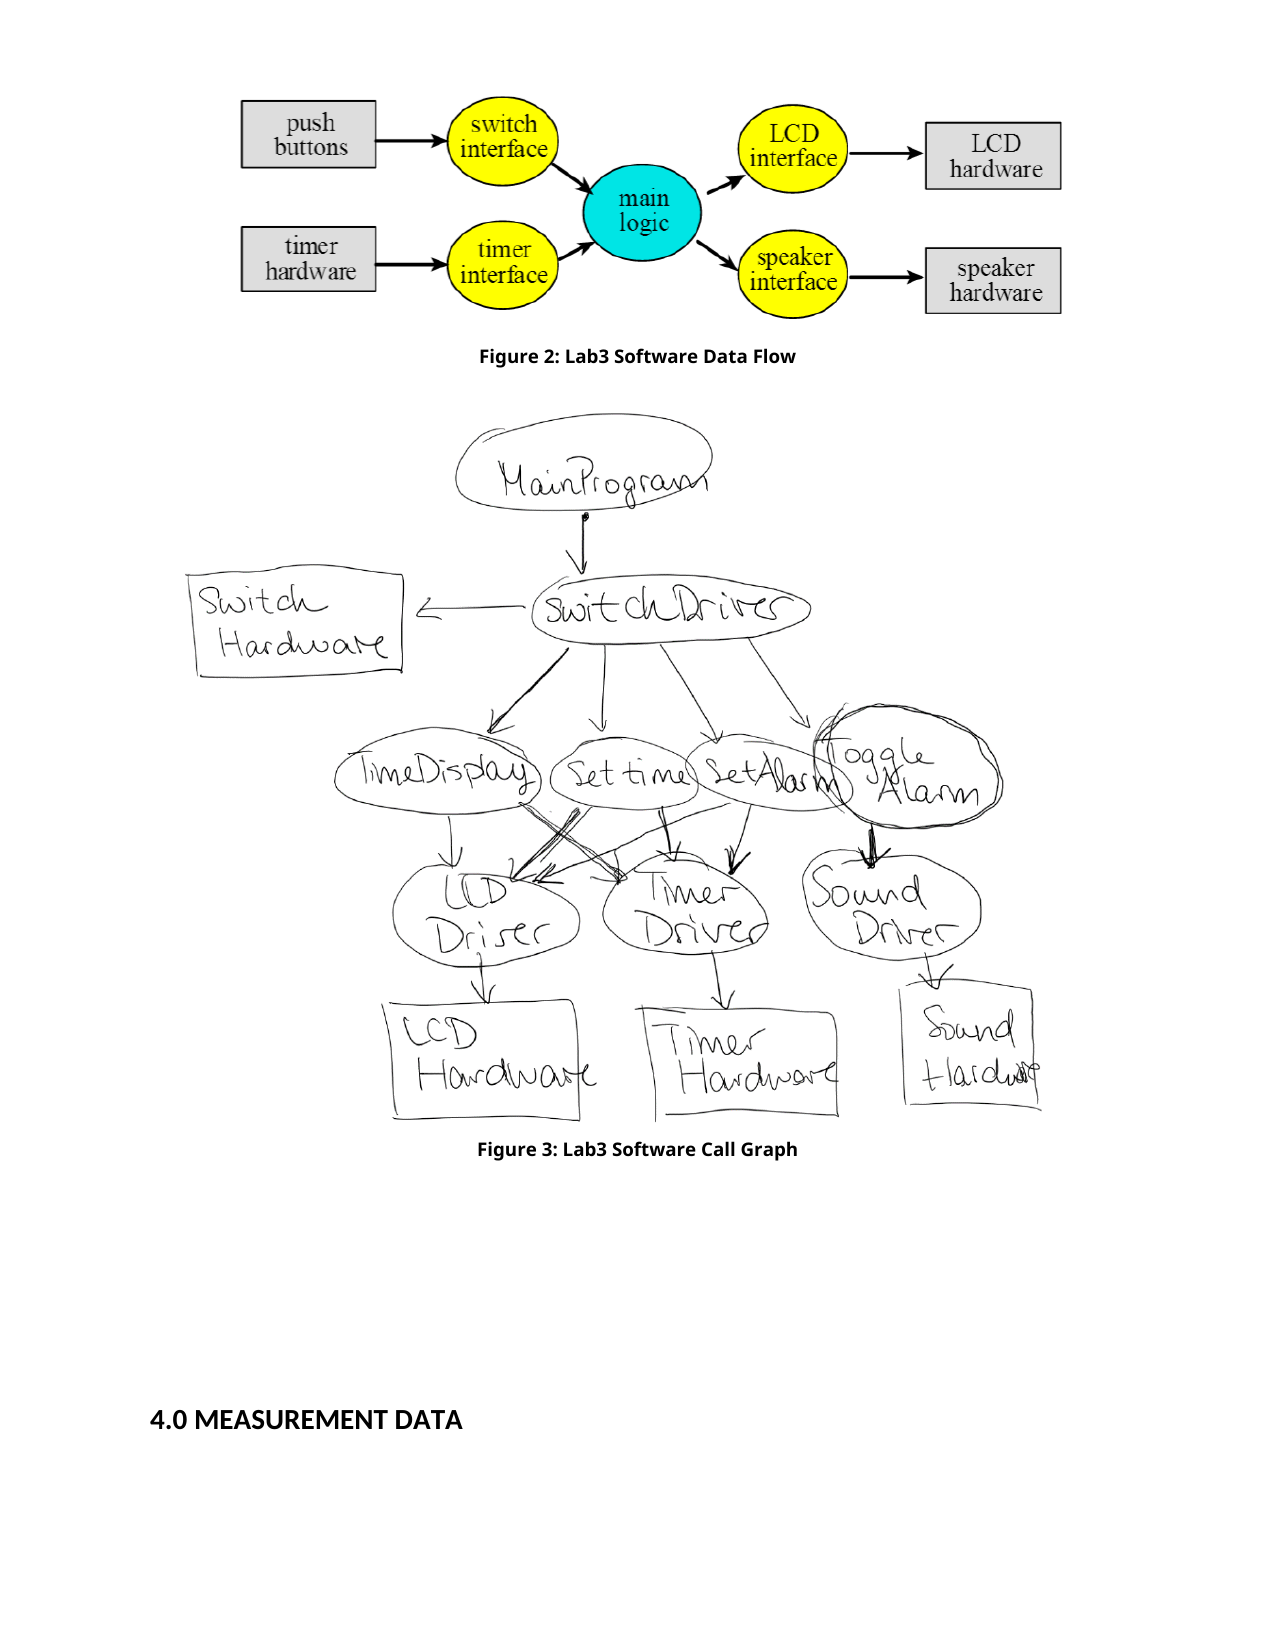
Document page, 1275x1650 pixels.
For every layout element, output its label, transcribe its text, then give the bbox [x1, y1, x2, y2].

picture [150, 387, 1125, 1135]
text 4.0 MEASUREMENT DATA [150, 1401, 1125, 1436]
text Figure 3: Lab3 Software Call Graph [150, 1135, 1125, 1162]
picture [150, 75, 1125, 325]
text Figure 2: Lab3 Software Data Flow [150, 343, 1125, 369]
